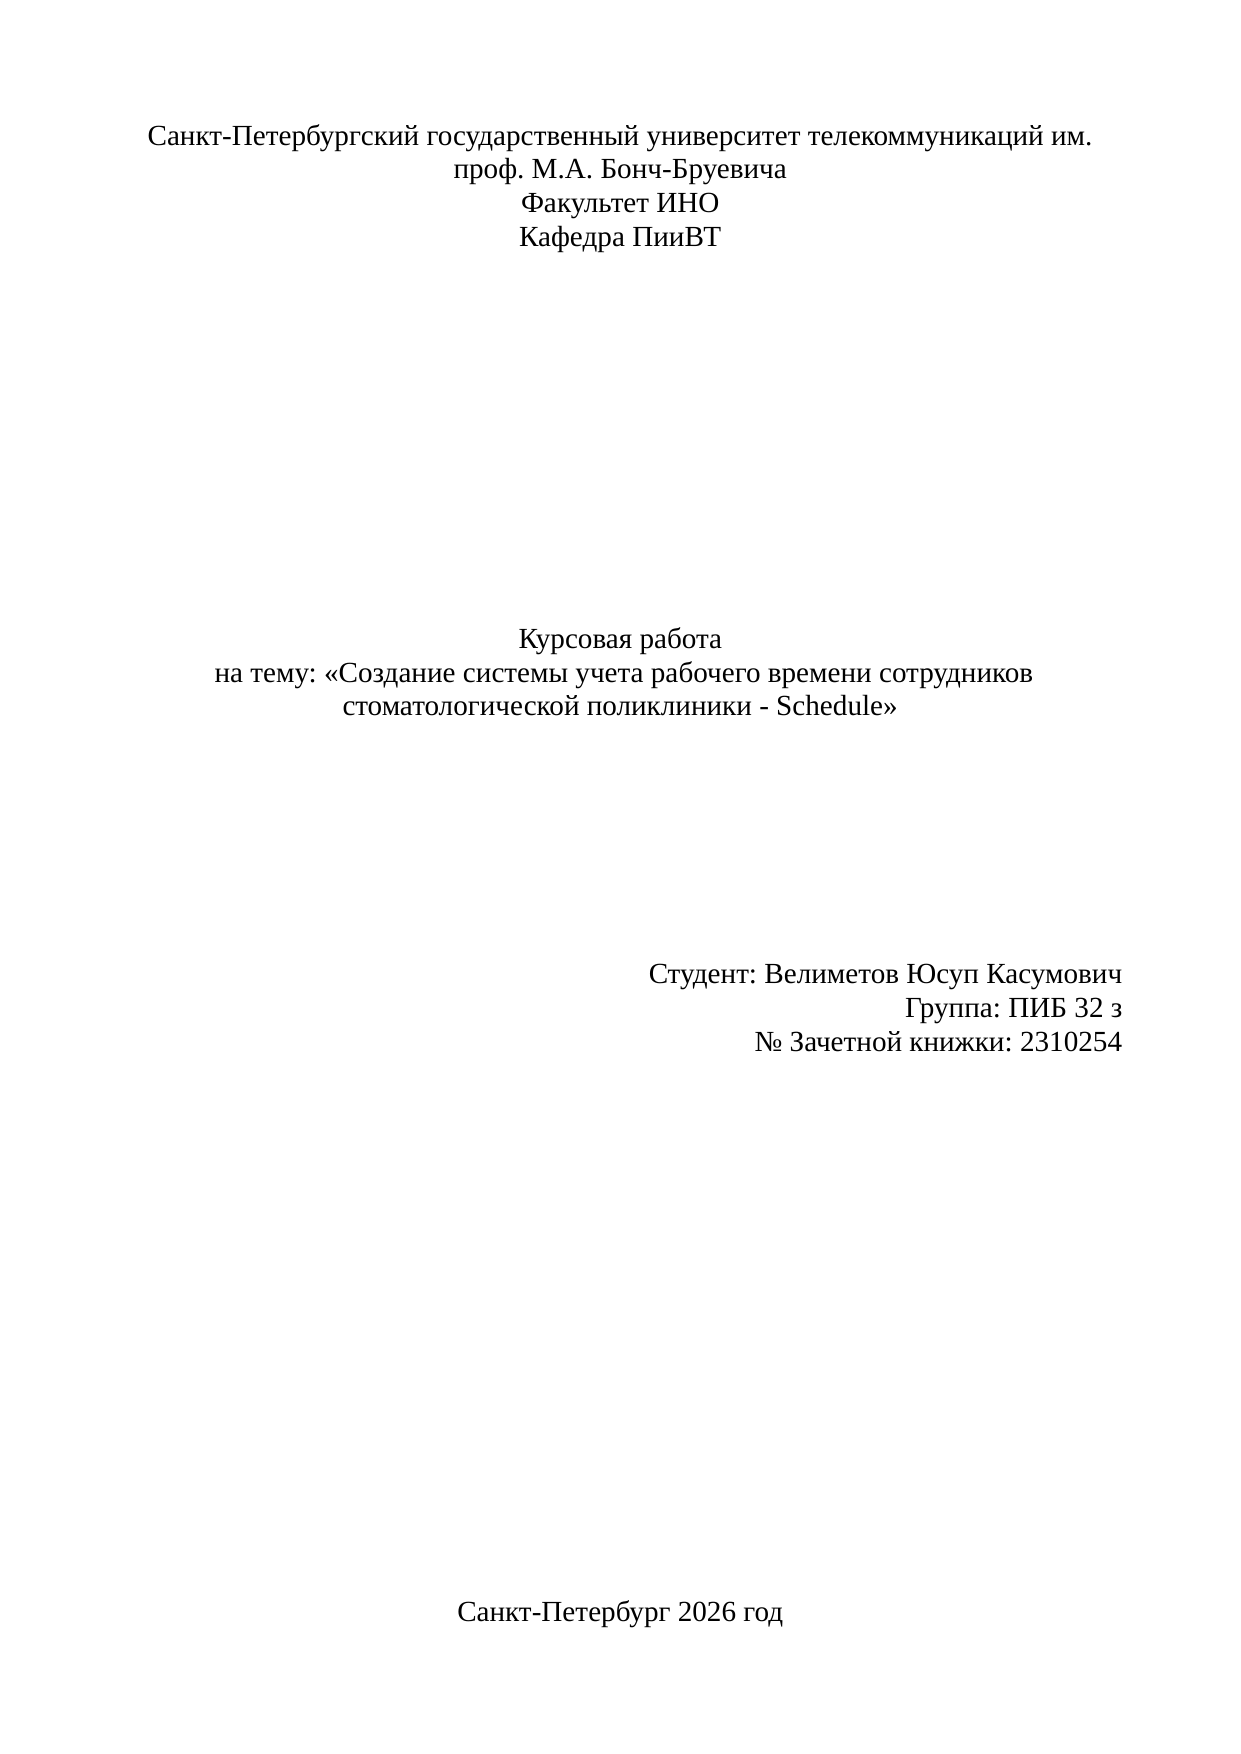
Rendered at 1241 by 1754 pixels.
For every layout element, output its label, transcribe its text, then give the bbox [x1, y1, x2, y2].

text № Зачетной книжки: 2310254 [118, 1024, 1122, 1057]
text Кафедра ПииВТ [118, 219, 1122, 252]
text Курсовая работа [118, 621, 1122, 655]
text Факультет ИНО [118, 185, 1122, 219]
text Студент: Велиметов Юсуп Касумович [118, 957, 1122, 990]
text Санкт-Петербург 2026 год [118, 1594, 1122, 1627]
text Группа: ПИБ 32 з [118, 990, 1122, 1024]
text Санкт-Петербургский государственный университет телекоммуникаций им. проф. М.А. Бонч-Бруевича [118, 118, 1122, 185]
text на тему: «Создание системы учета рабочего времени сотрудников стоматологической поликлиники - Schedule» [118, 655, 1122, 722]
